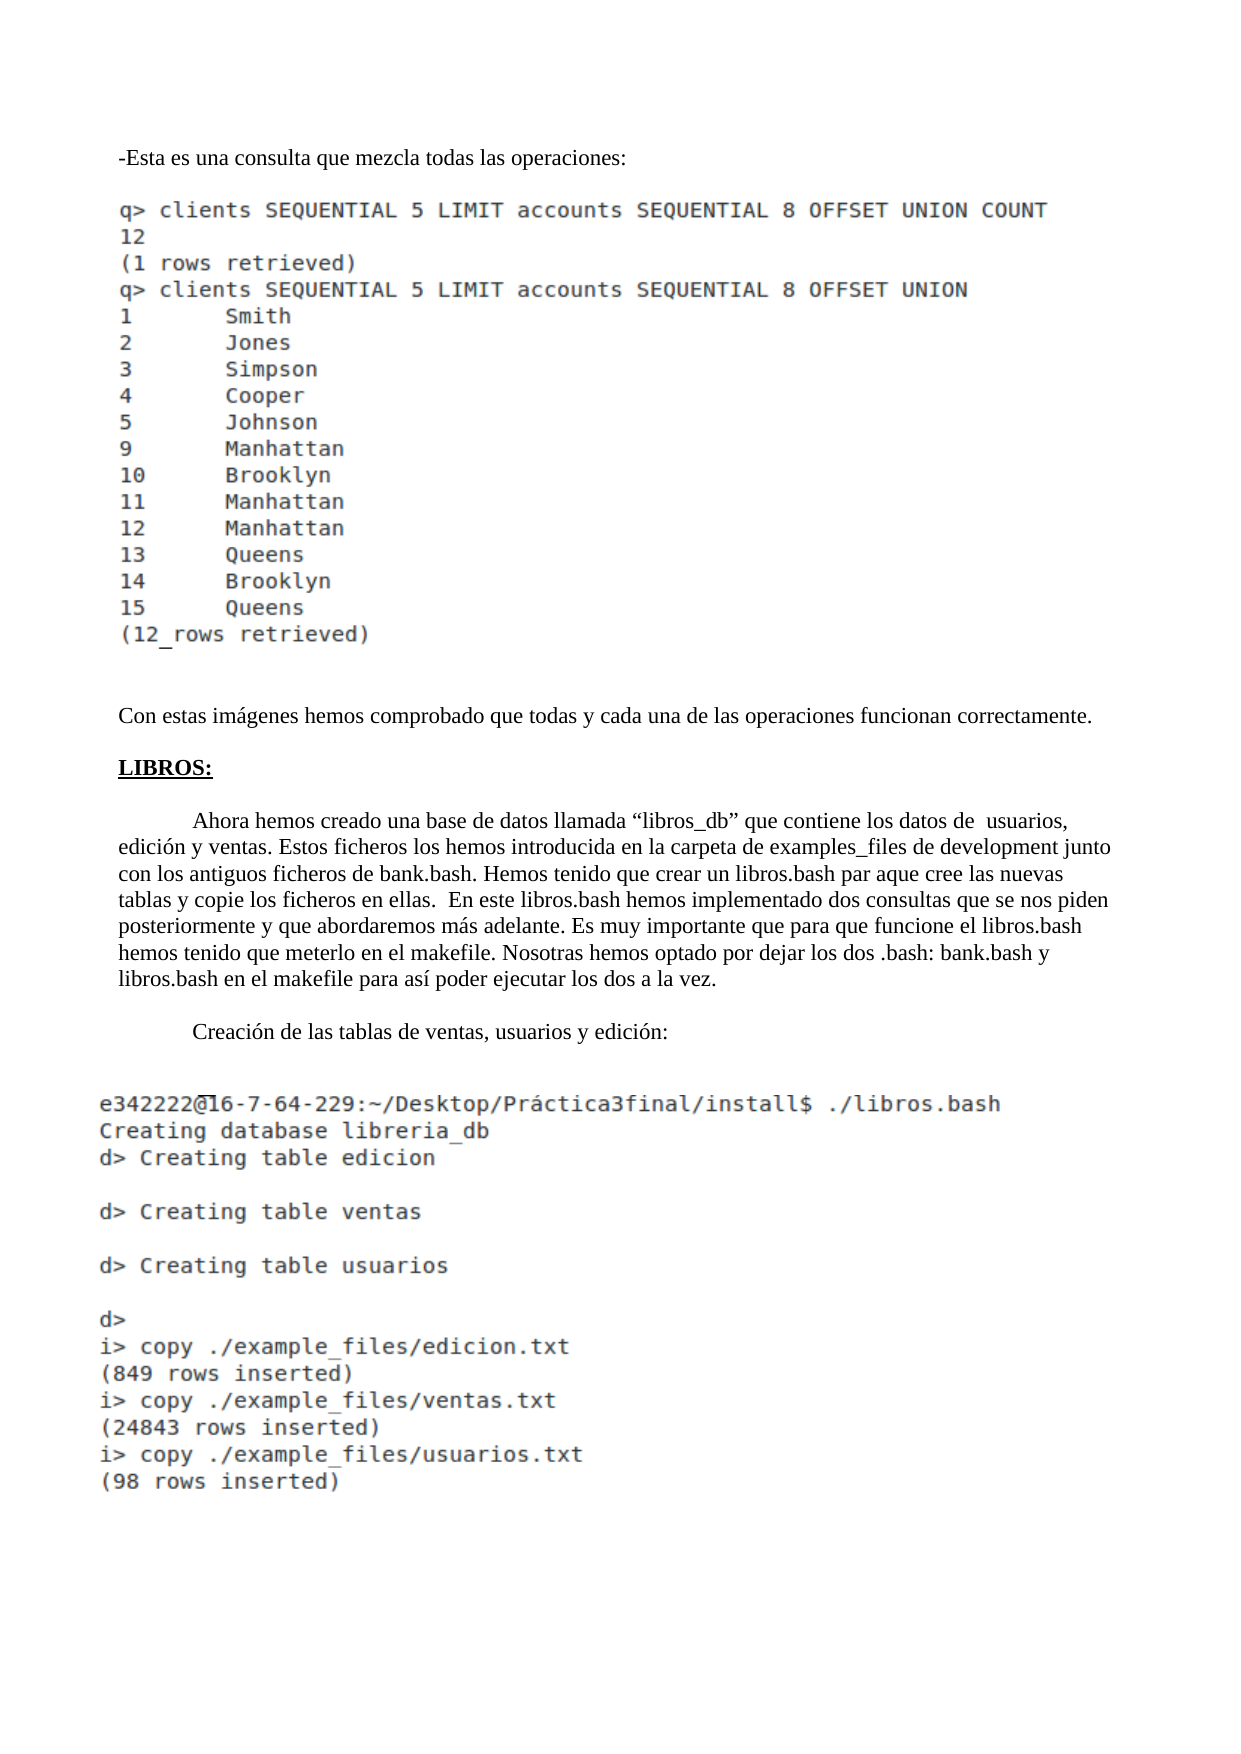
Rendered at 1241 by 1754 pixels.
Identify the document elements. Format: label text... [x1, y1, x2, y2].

text Creación de las tablas de ventas, usuarios y edición: [118, 1018, 1122, 1044]
text LIBROS: [118, 754, 1122, 781]
text Con estas imágenes hemos comprobado que todas y cada una de las operaciones funcionan correctamente. [118, 702, 1122, 728]
picture [118, 197, 1123, 649]
text Ahora hemos creado una base de datos llamada “libros_db” que contiene los datos de usuarios, edición y ventas. Estos ficheros los hemos introducida en la carpeta de examples_files de development junto con los antiguos ficheros de bank.bash. Hemos tenido que crear un libros.bash par aque cree las nuevas tablas y copie los ficheros en ellas. En este libros.bash hemos implementado dos consultas que se nos piden posteriormente y que abordaremos más adelante. Es muy importante que para que funcione el libros.bash hemos tenido que meterlo en el makefile. Nosotras hemos optado por dejar los dos .bash: bank.bash y libros.bash en el makefile para así poder ejecutar los dos a la vez. [118, 807, 1122, 992]
picture [98, 1095, 1142, 1495]
text -Esta es una consulta que mezcla todas las operaciones: [118, 144, 1122, 171]
